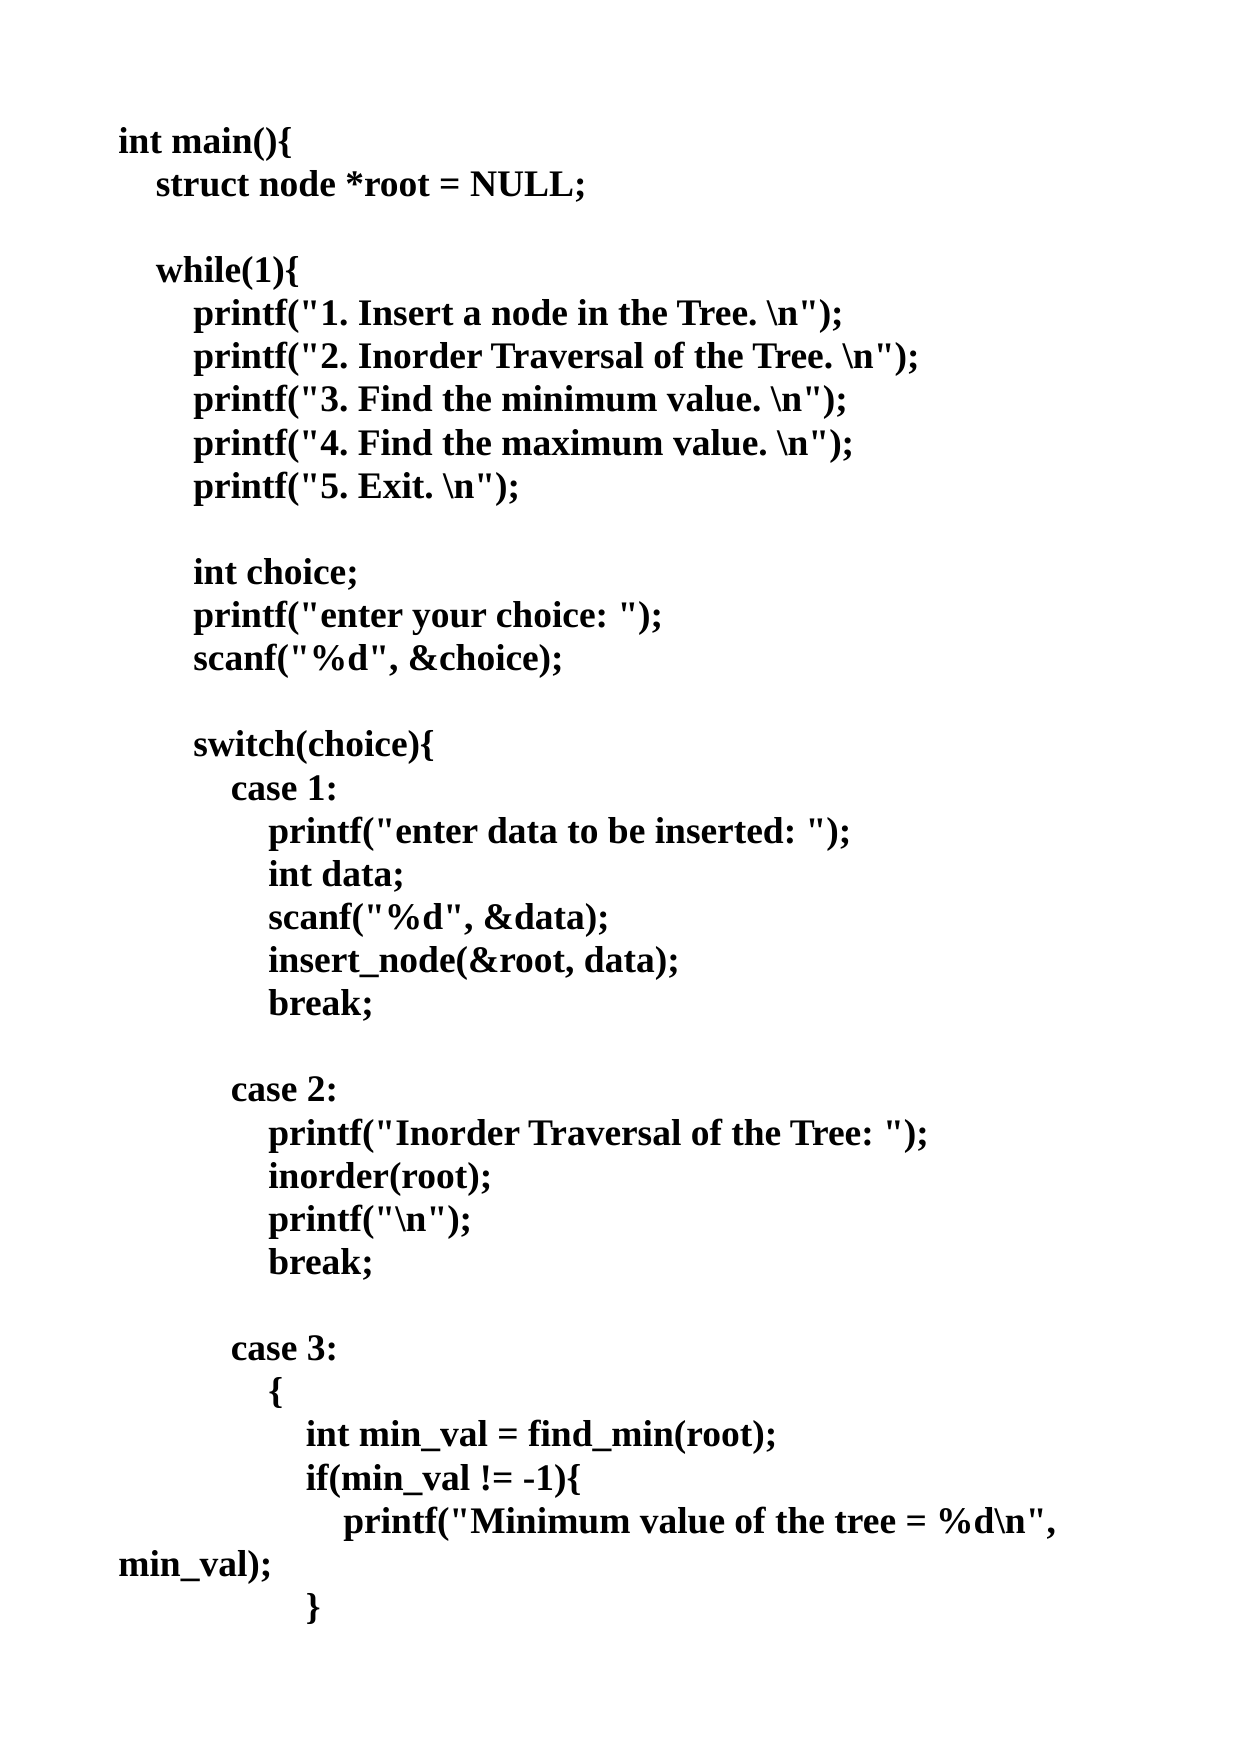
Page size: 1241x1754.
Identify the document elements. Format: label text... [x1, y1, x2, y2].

text int data; [118, 851, 1122, 894]
text break; [118, 981, 1122, 1024]
text printf("Inorder Traversal of the Tree: "); [118, 1110, 1122, 1153]
text case 1: [118, 765, 1122, 808]
text printf("1. Insert a node in the Tree. \n"); [118, 291, 1122, 334]
text scanf("%d", &choice); [118, 636, 1122, 679]
text inorder(root); [118, 1153, 1122, 1196]
text struct node *root = NULL; [118, 161, 1122, 204]
text case 2: [118, 1067, 1122, 1110]
text while(1){ [118, 247, 1122, 291]
text switch(choice){ [118, 722, 1122, 765]
text printf("enter your choice: "); [118, 592, 1122, 636]
text printf("2. Inorder Traversal of the Tree. \n"); [118, 334, 1122, 377]
text if(min_val != -1){ [118, 1455, 1122, 1498]
text int min_val = find_min(root); [118, 1412, 1122, 1455]
text printf("enter data to be inserted: "); [118, 808, 1122, 851]
text case 3: [118, 1326, 1122, 1369]
text int choice; [118, 549, 1122, 592]
text printf("5. Exit. \n"); [118, 463, 1122, 506]
text printf("4. Find the maximum value. \n"); [118, 420, 1122, 463]
text printf("\n"); [118, 1196, 1122, 1239]
text insert_node(&root, data); [118, 937, 1122, 981]
text { [118, 1369, 1122, 1412]
text break; [118, 1239, 1122, 1282]
text scanf("%d", &data); [118, 894, 1122, 937]
text printf("3. Find the minimum value. \n"); [118, 377, 1122, 420]
text int main(){ [118, 118, 1122, 161]
text } [118, 1584, 1122, 1627]
text printf("Minimum value of the tree = %d\n", min_val); [118, 1498, 1122, 1584]
